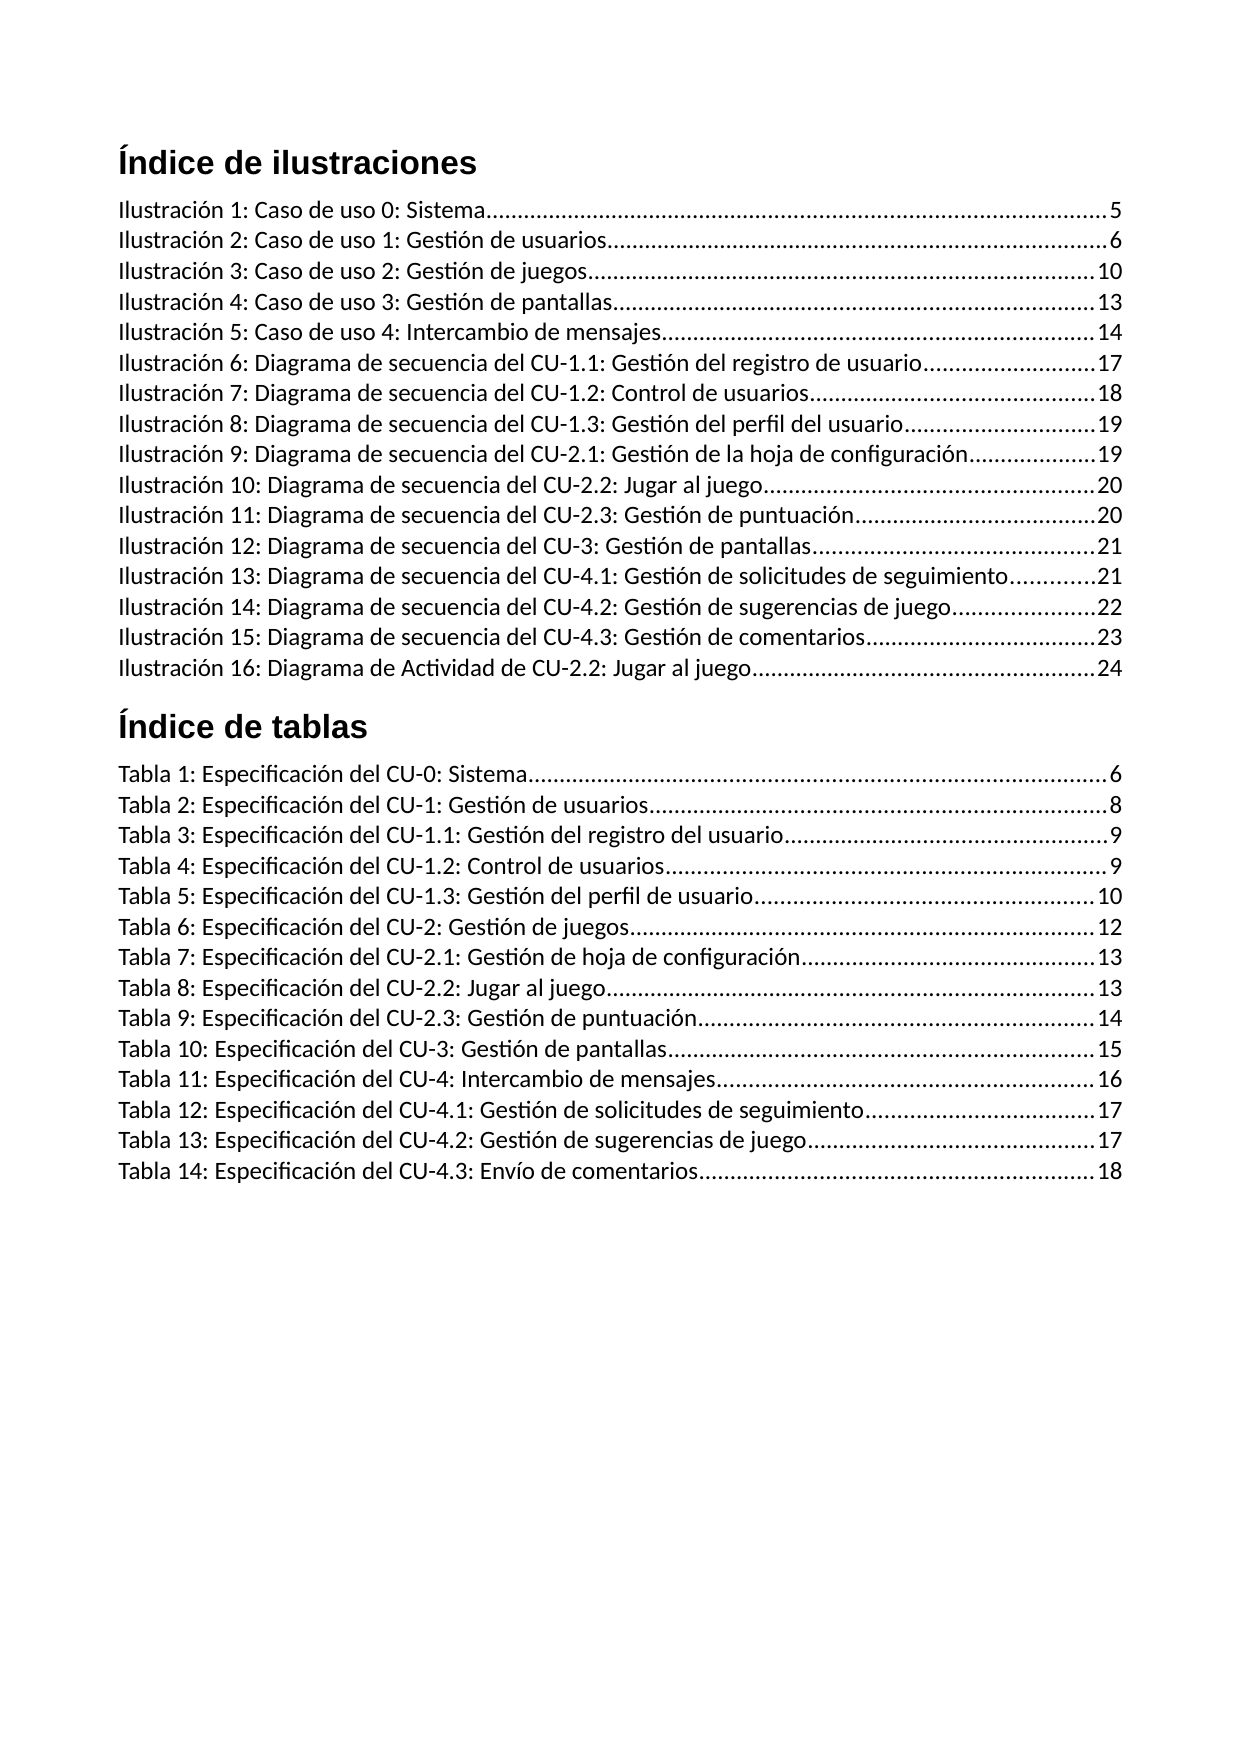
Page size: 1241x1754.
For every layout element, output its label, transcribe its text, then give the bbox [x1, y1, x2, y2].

text Ilustración 10: Diagrama de secuencia del CU-2.2: Jugar al juego 20 [118, 469, 1122, 499]
text Ilustración 13: Diagrama de secuencia del CU-4.1: Gestión de solicitudes de seguimiento 21 [118, 560, 1122, 591]
text Ilustración 5: Caso de uso 4: Intercambio de mensajes 14 [118, 316, 1122, 347]
text Tabla 5: Especificación del CU-1.3: Gestión del perfil de usuario 10 [118, 880, 1122, 911]
text Ilustración 1: Caso de uso 0: Sistema 5 [118, 194, 1122, 224]
text Tabla 1: Especificación del CU-0: Sistema 6 [118, 758, 1122, 789]
text Ilustración 16: Diagrama de Actividad de CU-2.2: Jugar al juego 24 [118, 652, 1122, 682]
text Tabla 6: Especificación del CU-2: Gestión de juegos 12 [118, 911, 1122, 941]
text Tabla 13: Especificación del CU-4.2: Gestión de sugerencias de juego 17 [118, 1124, 1122, 1155]
text Ilustración 6: Diagrama de secuencia del CU-1.1: Gestión del registro de usuario 17 [118, 347, 1122, 377]
text Tabla 14: Especificación del CU-4.3: Envío de comentarios 18 [118, 1155, 1122, 1186]
text Ilustración 14: Diagrama de secuencia del CU-4.2: Gestión de sugerencias de juego 22 [118, 591, 1122, 621]
text Tabla 4: Especificación del CU-1.2: Control de usuarios 9 [118, 850, 1122, 880]
text Ilustración 12: Diagrama de secuencia del CU-3: Gestión de pantallas 21 [118, 530, 1122, 560]
text Tabla 3: Especificación del CU-1.1: Gestión del registro del usuario 9 [118, 819, 1122, 850]
text Tabla 2: Especificación del CU-1: Gestión de usuarios 8 [118, 789, 1122, 819]
text Tabla 10: Especificación del CU-3: Gestión de pantallas 15 [118, 1033, 1122, 1063]
subtitle Índice de tablas [118, 707, 1122, 746]
text Tabla 12: Especificación del CU-4.1: Gestión de solicitudes de seguimiento 17 [118, 1094, 1122, 1124]
text Ilustración 3: Caso de uso 2: Gestión de juegos 10 [118, 255, 1122, 286]
text Tabla 7: Especificación del CU-2.1: Gestión de hoja de configuración 13 [118, 941, 1122, 972]
subtitle Índice de ilustraciones [118, 143, 1122, 182]
text Tabla 11: Especificación del CU-4: Intercambio de mensajes 16 [118, 1063, 1122, 1094]
text Tabla 8: Especificación del CU-2.2: Jugar al juego 13 [118, 972, 1122, 1002]
text Ilustración 2: Caso de uso 1: Gestión de usuarios 6 [118, 224, 1122, 255]
text Ilustración 9: Diagrama de secuencia del CU-2.1: Gestión de la hoja de configuración 19 [118, 438, 1122, 469]
text Ilustración 11: Diagrama de secuencia del CU-2.3: Gestión de puntuación 20 [118, 499, 1122, 530]
text Ilustración 8: Diagrama de secuencia del CU-1.3: Gestión del perfil del usuario 19 [118, 408, 1122, 438]
text Ilustración 7: Diagrama de secuencia del CU-1.2: Control de usuarios 18 [118, 377, 1122, 408]
text Ilustración 15: Diagrama de secuencia del CU-4.3: Gestión de comentarios 23 [118, 621, 1122, 652]
text Ilustración 4: Caso de uso 3: Gestión de pantallas 13 [118, 286, 1122, 316]
text Tabla 9: Especificación del CU-2.3: Gestión de puntuación 14 [118, 1002, 1122, 1033]
